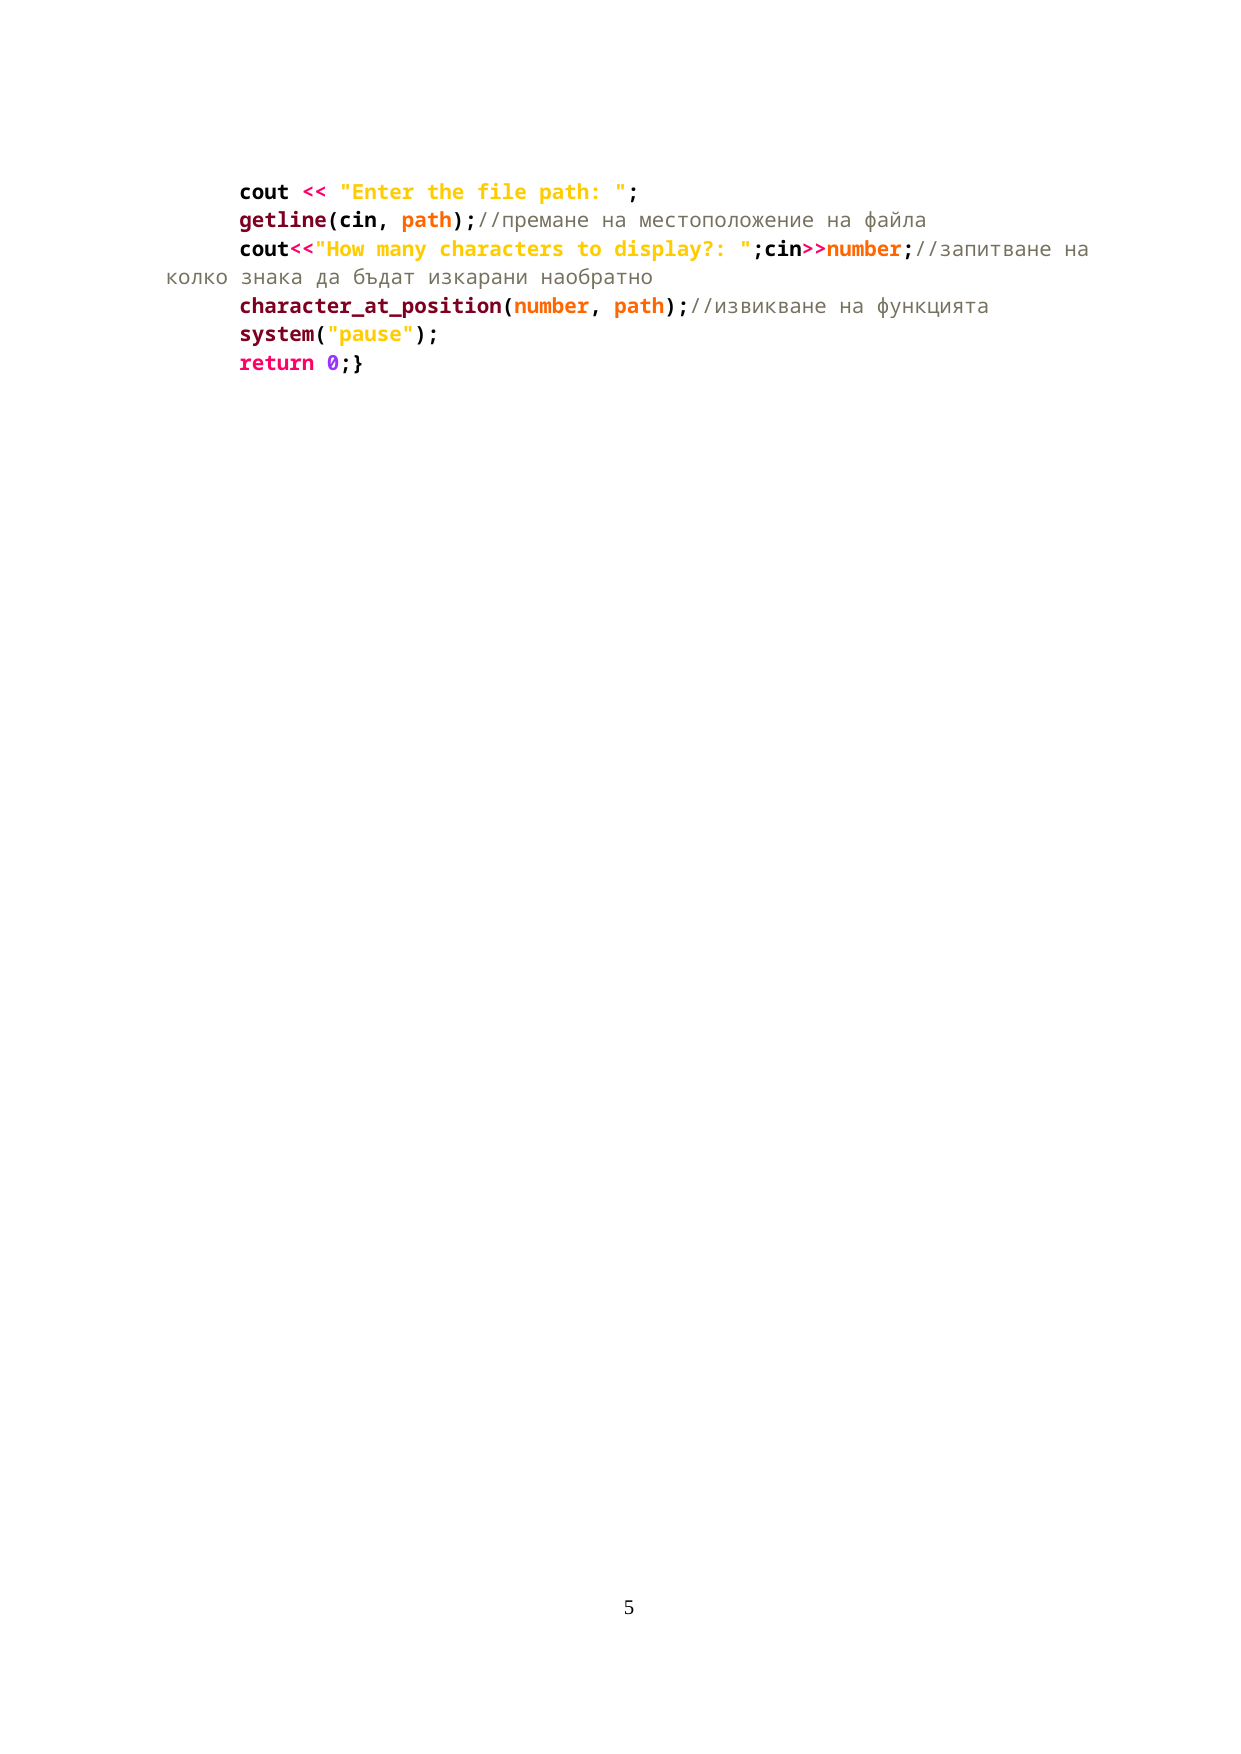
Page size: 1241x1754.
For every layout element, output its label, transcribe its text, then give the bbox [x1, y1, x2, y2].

text cout << "Enter the file path: "; [165, 177, 1093, 206]
text cout<<"How many characters to display?: ";cin>>number;//запитване на колко знака да бъдат изкарани наобратно [165, 234, 1093, 291]
text getline(cin, path);//премане на местоположение на файла [165, 206, 1093, 234]
text system("pause"); [165, 319, 1093, 348]
text return 0;} [165, 348, 1093, 376]
text character_at_position(number, path);//извикване на функцията [165, 291, 1093, 319]
